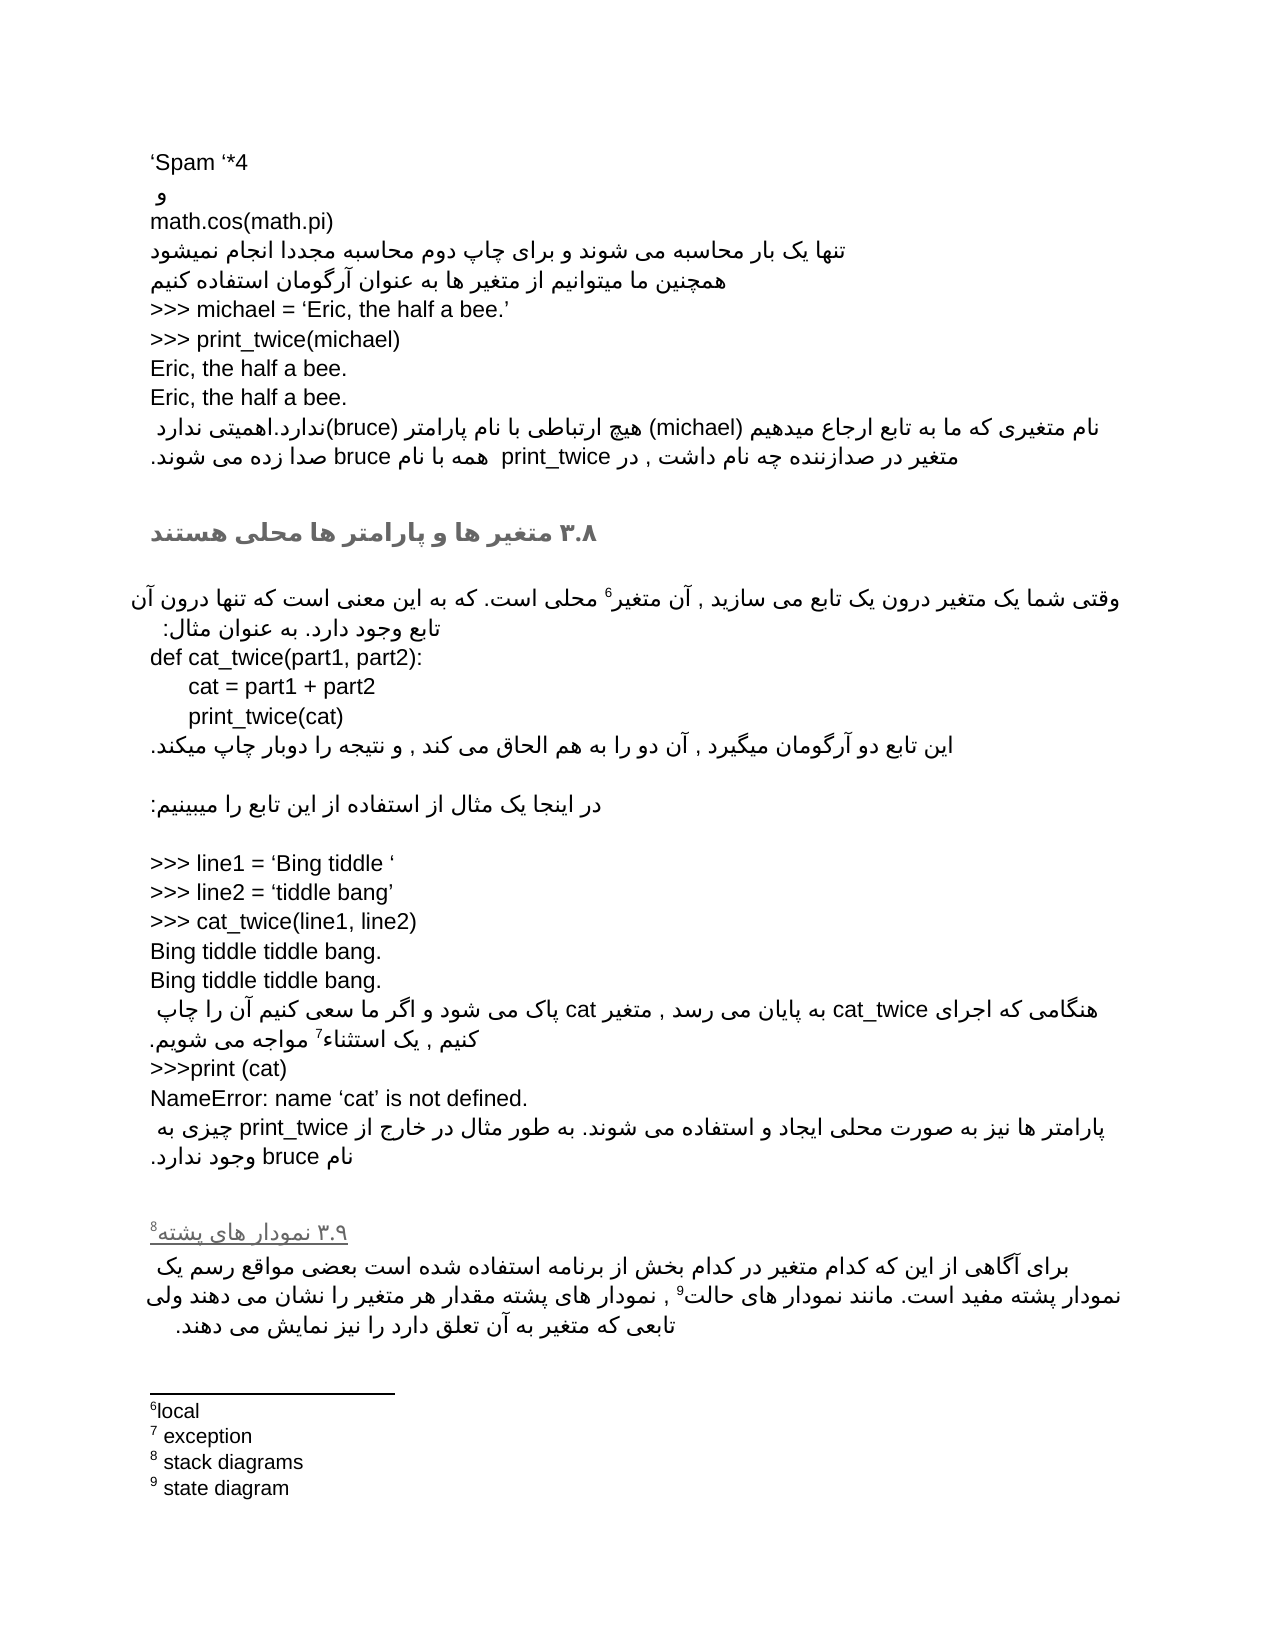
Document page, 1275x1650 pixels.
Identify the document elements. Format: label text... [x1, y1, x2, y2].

text نام متغیری که ما به تابع ارجاع میدهیم (michael) هیچ ارتباطی با نام پارامتر (bruce)ندارد.اهمیتی ندارد متغیر در صدازننده چه نام داشت , در print_twice همه با نام bruce صدا زده می شوند. [150, 414, 1125, 469]
text و [150, 179, 1125, 205]
text برای آگاهی از این که کدام متغیر در کدام بخش از برنامه استفاده شده است بعضی مواقع رسم یک نمودار پشته مفید است. مانند نمودار های حالت , نمودار های پشته مقدار هر متغیر را نشان می دهند ولی تابعی که متغیر به آن تعلق دارد را نیز نمایش می دهند. [150, 1254, 1125, 1338]
text وقتی شما یک متغیر درون یک تابع می سازید , آن متغیر محلی است. که به این معنی است که تنها درون آن تابع وجود دارد. به عنوان مثال: [150, 586, 1125, 641]
text Eric, the half a bee. [150, 356, 1125, 381]
text exception [150, 1423, 1125, 1449]
text state diagram [150, 1474, 1125, 1500]
subtitle ۳.۹ نمودار های پشته [150, 1219, 1125, 1249]
text >>>print (cat) [150, 1056, 1125, 1082]
text cat = part1 + part2 [150, 674, 1125, 700]
text >>> line1 = ‘Bing tiddle ‘ [150, 850, 1125, 876]
text >>> print_twice(michael) [150, 326, 1125, 352]
subtitle ۳.۸ متغیر ها و پارامتر ها محلی هستند [150, 519, 1125, 552]
text def cat_twice(part1, part2): [150, 645, 1125, 670]
text پارامتر ها نیز به صورت محلی ایجاد و استفاده می شوند. به طور مثال در خارج از print_twice چیزی به نام bruce وجود ندارد. [150, 1115, 1125, 1170]
text >>> cat_twice(line1, line2) [150, 909, 1125, 935]
text >>> michael = ‘Eric, the half a bee.’ [150, 297, 1125, 322]
text این تابع دو آرگومان میگیرد ,‌ آن دو را به هم الحاق می کند , و نتیجه را دوبار چاپ میکند. [150, 733, 1125, 758]
text ‘Spam ‘*4 [150, 150, 1125, 176]
text تنها یک بار محاسبه می شوند و برای چاپ دوم محاسبه مجددا انجام نمیشود [150, 238, 1125, 264]
text print_twice(cat) [150, 703, 1125, 729]
text stack diagrams [150, 1449, 1125, 1474]
text Bing tiddle tiddle bang. [150, 968, 1125, 993]
text math.cos(math.pi) [150, 209, 1125, 234]
text local [150, 1400, 1125, 1423]
text همچنین ما میتوانیم از متغیر ها به عنوان آرگومان استفاده کنیم [150, 267, 1125, 293]
text هنگامی که اجرای cat_twice به پایان می رسد , متغیر cat پاک می شود و اگر ما سعی کنیم آن را چاپ کنیم , یک استثناء مواجه می شویم. [150, 997, 1125, 1052]
text Bing tiddle tiddle bang. [150, 938, 1125, 964]
text Eric, the half a bee. [150, 385, 1125, 411]
text NameError: name ‘cat’ is not defined. [150, 1085, 1125, 1111]
text >>> line2 = ‘tiddle bang’ [150, 880, 1125, 905]
text در اینجا یک مثال از استفاده از این تابع را میبینیم: [150, 792, 1125, 817]
